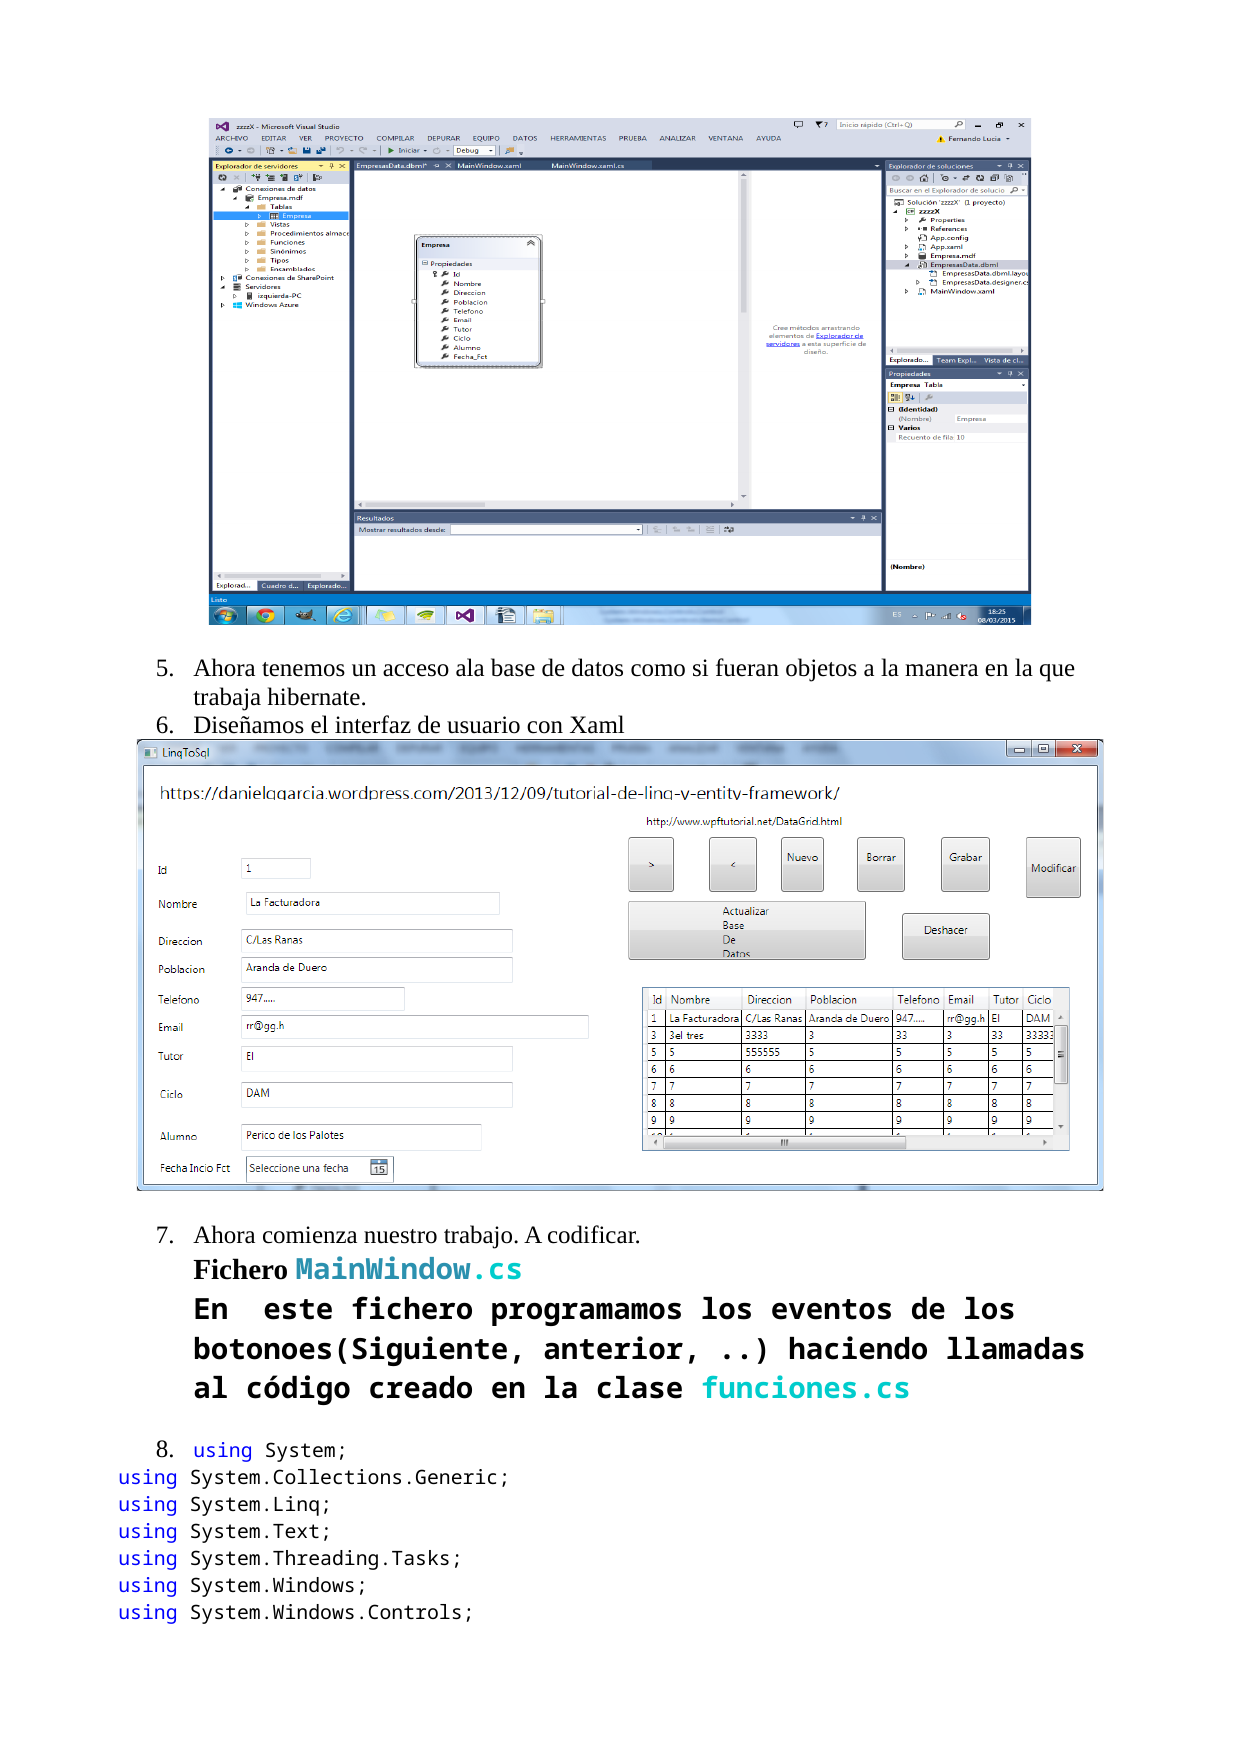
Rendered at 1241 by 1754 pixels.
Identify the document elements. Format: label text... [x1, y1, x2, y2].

text using System.Collections.Generic; [118, 1463, 1122, 1490]
list En este fichero programamos los eventos de los botonoes(Siguiente, anterior, ..) haciendo llamadas al código creado en la clase funciones.cs [156, 1288, 1122, 1407]
text using System.Windows; [118, 1571, 1122, 1598]
list Fichero MainWindow.cs [156, 1248, 1122, 1288]
text using System.Threading.Tasks; [118, 1544, 1122, 1571]
text using System.Linq; [118, 1490, 1122, 1517]
text using System.Windows.Controls; [118, 1598, 1122, 1625]
picture [136, 739, 1104, 1191]
list Ahora comienza nuestro trabajo. A codificar. [156, 1220, 1122, 1248]
picture [208, 118, 1032, 625]
list Diseñamos el interfaz de usuario con Xaml [156, 710, 1122, 739]
text using System.Text; [118, 1517, 1122, 1544]
list using System; [156, 1434, 1122, 1463]
list Ahora tenemos un acceso ala base de datos como si fueran objetos a la manera en la que trabaja hibernate. [156, 653, 1122, 710]
